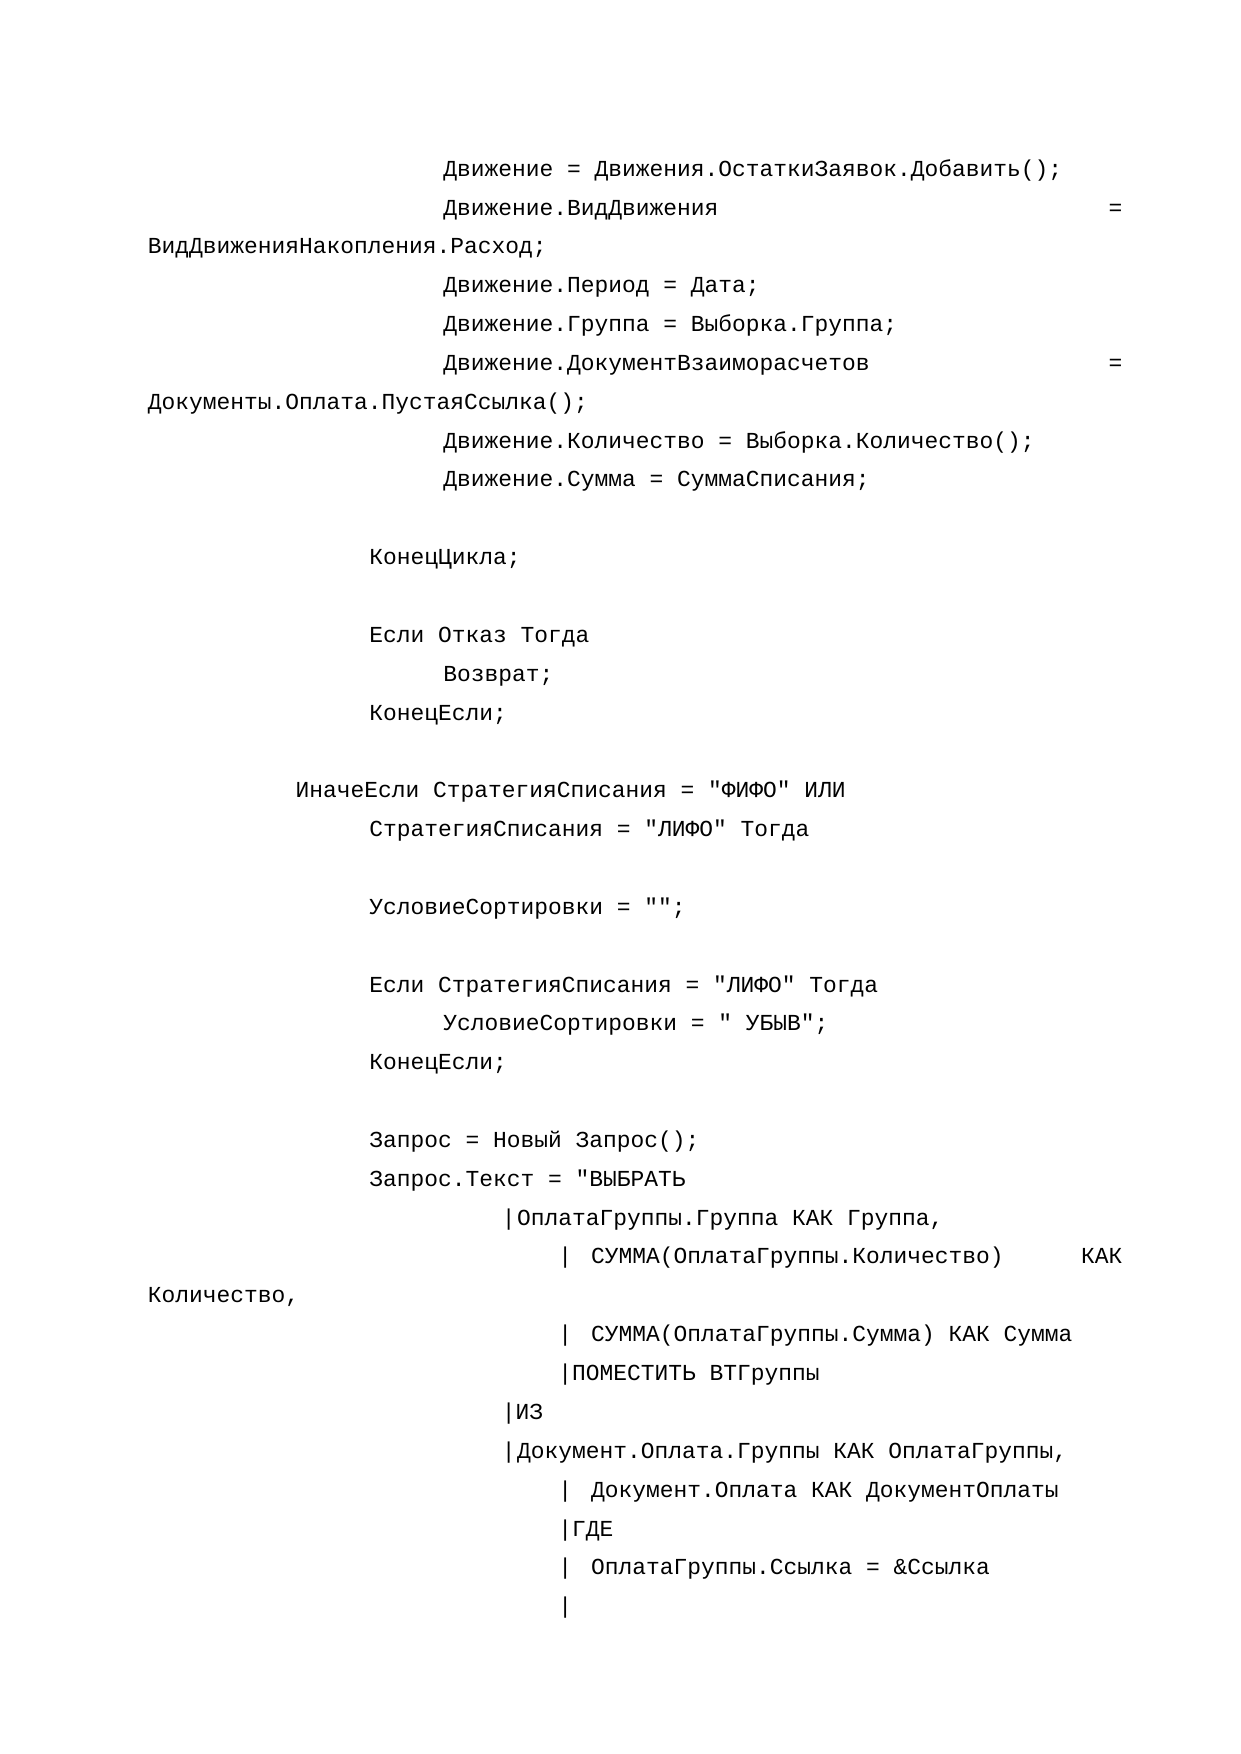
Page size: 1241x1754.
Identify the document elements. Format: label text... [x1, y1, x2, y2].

text ИначеЕсли СтратегияСписания = "ФИФО" ИЛИ [148, 779, 1122, 804]
text |ПОМЕСТИТЬ ВТГруппы [148, 1361, 1122, 1387]
text УсловиеСортировки = " УБЫВ"; [148, 1012, 1122, 1038]
text | ОплатаГруппы.Группа КАК Группа, [148, 1206, 1122, 1232]
text Движение.Группа = Выборка.Группа; [148, 312, 1122, 338]
text Если СтратегияСписания = "ЛИФО" Тогда [148, 973, 1122, 999]
text |ИЗ [148, 1400, 1122, 1426]
text | ОплатаГруппы.Ссылка = &Ссылка [148, 1556, 1122, 1582]
text Движение = Движения.ОстаткиЗаявок.Добавить(); [148, 157, 1122, 183]
text | СУММА(ОплатаГруппы.Сумма) КАК Сумма [148, 1323, 1122, 1348]
text Движение.Количество = Выборка.Количество(); [148, 429, 1122, 455]
text | СУММА(ОплатаГруппы.Количество) КАК Количество, [148, 1245, 1122, 1310]
text Движение.ВидДвижения = ВидДвиженияНакопления.Расход; [148, 196, 1122, 261]
text | [148, 1594, 1122, 1621]
text Если Отказ Тогда [148, 623, 1122, 649]
text Движение.ДокументВзаиморасчетов = Документы.Оплата.ПустаяСсылка(); [148, 351, 1122, 416]
text КонецЦикла; [148, 546, 1122, 571]
text Запрос = Новый Запрос(); [148, 1128, 1122, 1154]
text КонецЕсли; [148, 1051, 1122, 1077]
text СтратегияСписания = "ЛИФО" Тогда [148, 817, 1122, 843]
text | Документ.Оплата.Группы КАК ОплатаГруппы, [148, 1439, 1122, 1465]
text | Документ.Оплата КАК ДокументОплаты [148, 1478, 1122, 1504]
text Движение.Период = Дата; [148, 273, 1122, 299]
text Движение.Сумма = СуммаСписания; [148, 468, 1122, 494]
text Запрос.Текст = "ВЫБРАТЬ [148, 1167, 1122, 1193]
text |ГДЕ [148, 1517, 1122, 1543]
text УсловиеСортировки = ""; [148, 895, 1122, 921]
text КонецЕсли; [148, 701, 1122, 727]
text Возврат; [148, 662, 1122, 688]
